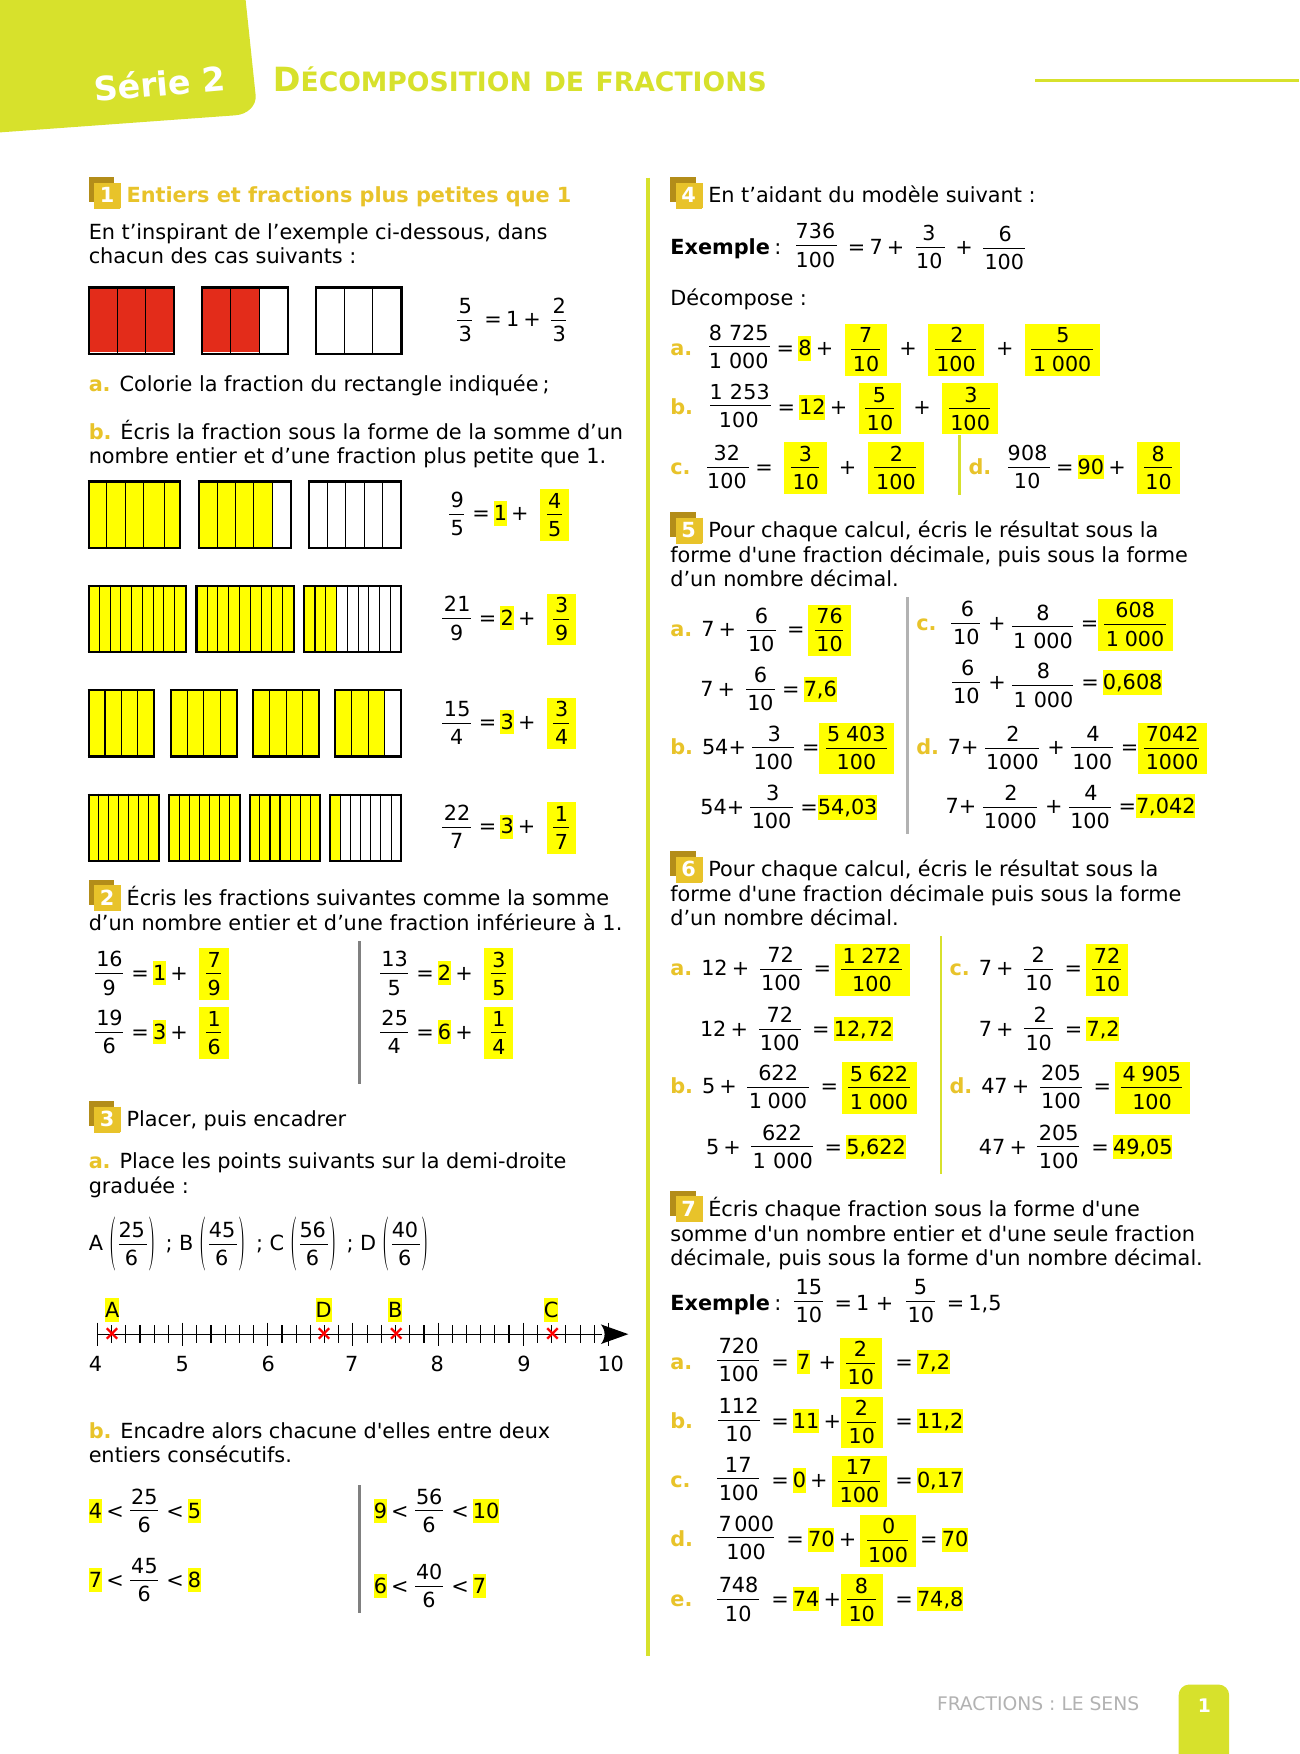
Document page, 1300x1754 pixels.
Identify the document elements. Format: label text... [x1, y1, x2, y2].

table_header [99, 796, 108, 860]
table_header [220, 796, 229, 860]
table_header [109, 796, 118, 860]
table_header [118, 289, 145, 352]
list 12 + = 12 + = 12,72 [670, 937, 932, 1055]
table_header [241, 794, 249, 860]
text A ; B ; C ; D [88, 1216, 629, 1272]
table_header [311, 796, 319, 860]
table_header [365, 483, 382, 547]
table_header [200, 796, 209, 860]
text = 2 + [373, 941, 629, 1000]
table_header [369, 587, 379, 651]
subtitle Pour chaque calcul, écris le résultat sous la forme d'une fraction décimale puis sous la forme d’un nombre décimal. [670, 851, 1211, 931]
table_header [204, 691, 220, 755]
table_header [251, 587, 261, 651]
table_header [146, 289, 173, 352]
table_header = 3 + [402, 794, 629, 860]
table_header [260, 289, 287, 352]
table_header [129, 796, 138, 860]
table_header = 3 + [402, 689, 629, 755]
subtitle En t’inspirant de l’exemple ci-dessous, dans chacun des cas suivants : [88, 220, 623, 269]
table_header = 1 + [402, 480, 629, 547]
table_header [231, 289, 259, 352]
table_header [254, 691, 269, 755]
table_header [180, 796, 189, 860]
list = 70 + = 70 [670, 1508, 1211, 1567]
table_header [316, 587, 325, 651]
table_header [107, 483, 125, 547]
table_header [287, 691, 302, 755]
table_header [254, 483, 272, 547]
list = 12 ++ [670, 376, 1211, 435]
table_header [172, 691, 187, 755]
table_header [383, 483, 400, 547]
table_header [346, 483, 364, 547]
subtitle Exemple : = 7 + + [670, 220, 1205, 274]
table_header [289, 286, 315, 352]
table_header [337, 587, 347, 651]
text 7 << 8 [88, 1554, 344, 1606]
table_header [273, 483, 290, 547]
table_header [164, 587, 174, 651]
table_header [229, 587, 239, 651]
text = 6 + [373, 1000, 629, 1059]
table_header [100, 587, 110, 651]
table_header [175, 286, 201, 352]
table_header [283, 587, 293, 651]
text = 3 + [88, 1000, 344, 1059]
table_header [121, 587, 131, 651]
list =+ [670, 435, 950, 494]
table_header [351, 796, 360, 860]
table_header [391, 587, 400, 651]
list = 0 + = 0,17 [670, 1449, 1211, 1508]
table_header [138, 691, 153, 755]
table_header [187, 585, 195, 651]
table_header [160, 794, 168, 860]
table_header [190, 796, 199, 860]
list = 74 + = 74,8 [670, 1567, 1211, 1626]
list Écris la fraction sous la forme de la somme d’un nombre entier et d’une fraction plus petite que 1. [88, 420, 629, 469]
table_header [251, 796, 259, 860]
table_header [165, 483, 179, 547]
table_header [352, 691, 368, 755]
list = 8 +++ [670, 317, 1211, 376]
table_header [90, 691, 104, 755]
table_header [292, 480, 308, 547]
table_header [155, 689, 170, 755]
subtitle Décompose : [670, 286, 1205, 311]
text 9 << 10 [373, 1485, 629, 1537]
list = 11 + = 11,2 [670, 1389, 1211, 1449]
table_header [272, 587, 282, 651]
table_header [208, 587, 217, 651]
table_header [240, 587, 250, 651]
table_header [154, 587, 163, 651]
table_header [361, 796, 370, 860]
subtitle Pour chaque calcul, écris le résultat sous la forme d'une fraction décimale, puis sous la forme d’un nombre décimal. [670, 512, 1211, 591]
table_header [218, 483, 235, 547]
table_header [303, 691, 318, 755]
table_header [305, 587, 314, 651]
list = 90 + [968, 435, 1211, 494]
table_header [170, 796, 179, 860]
table_header [380, 587, 390, 651]
table_header [90, 796, 98, 860]
table_header [371, 796, 380, 860]
text = 1 + [88, 941, 344, 1000]
table_header [210, 796, 219, 860]
table_header [126, 483, 143, 547]
table_header [345, 289, 372, 352]
list 7 + = 7 + = 7,6 [670, 597, 898, 715]
subtitle Écris chaque fraction sous la forme d'une somme d'un nombre entier et d'une seule fraction décimale, puis sous la forme d'un nombre décimal. [670, 1191, 1211, 1270]
table_header [181, 480, 198, 547]
table_header [200, 483, 217, 547]
table_header [198, 587, 207, 651]
subtitle 4 << 5 [88, 1485, 338, 1537]
list Place les points suivants sur la demi-droite graduée : [88, 1149, 629, 1198]
subtitle Placer, puis encadrer [114, 1101, 629, 1132]
table_header [262, 587, 271, 651]
table_header [392, 796, 400, 860]
table_header [359, 587, 368, 651]
table_header [221, 691, 236, 755]
list = 7 + = 7,2 [670, 1331, 1211, 1389]
table_header [291, 796, 300, 860]
list 5 + = 5 + = 5,622 [670, 1055, 932, 1173]
table_header [143, 587, 153, 651]
table_header [106, 691, 121, 755]
table_header [336, 691, 351, 755]
table_header [317, 289, 344, 352]
table_header [119, 796, 128, 860]
table_header [122, 691, 137, 755]
subtitle Exemple : = 1 + = 1,5 [670, 1276, 1211, 1331]
table_header [270, 691, 286, 755]
table_header [381, 796, 391, 860]
table_header [348, 587, 358, 651]
table_header = 1 + [403, 286, 629, 352]
table_header [238, 689, 252, 755]
table_header [132, 587, 142, 651]
table_header [295, 585, 303, 651]
list Encadre alors chacune d'elles entre deux entiers consécutifs. [88, 1419, 629, 1468]
table_header [385, 691, 400, 755]
table_header [188, 691, 203, 755]
list 54+= 54+=54,03 [670, 715, 898, 833]
table_header [175, 587, 185, 651]
table_header [326, 587, 336, 651]
table_header [369, 691, 384, 755]
table_header [310, 483, 327, 547]
list 7 + = 7 + = 7,2 [949, 937, 1211, 1055]
table_header [90, 483, 106, 547]
table_header [328, 483, 345, 547]
list 47 + = 47 + = 49,05 [949, 1055, 1211, 1173]
table_header [301, 796, 310, 860]
text 6 << 7 [373, 1560, 629, 1612]
table_header [236, 483, 253, 547]
table_header [320, 689, 334, 755]
list += += 0,608 [916, 597, 1211, 715]
table_header [331, 796, 340, 860]
list Colorie la fraction du rectangle indiquée ; [88, 372, 629, 397]
table_header [144, 483, 164, 547]
table_header [321, 794, 329, 860]
table_header [139, 796, 148, 860]
table_header [260, 796, 269, 860]
subtitle En t’aidant du modèle suivant : [696, 177, 1211, 208]
table_header [271, 796, 279, 860]
table_header = 2 + [402, 585, 629, 651]
subtitle Écris les fractions suivantes comme la somme d’un nombre entier et d’une fraction inférieure à 1. [88, 879, 629, 935]
table_header [218, 587, 228, 651]
table_header [149, 796, 158, 860]
table_header [281, 796, 290, 860]
table_header [90, 587, 99, 651]
table_header [111, 587, 120, 651]
subtitle Entiers et fractions plus petites que 1 [114, 177, 629, 208]
table_header [203, 289, 230, 352]
table_header [341, 796, 350, 860]
table_header [230, 796, 239, 860]
table_header [90, 289, 117, 352]
table_header [373, 289, 400, 352]
list 7++= 7++=7,042 [916, 715, 1211, 833]
